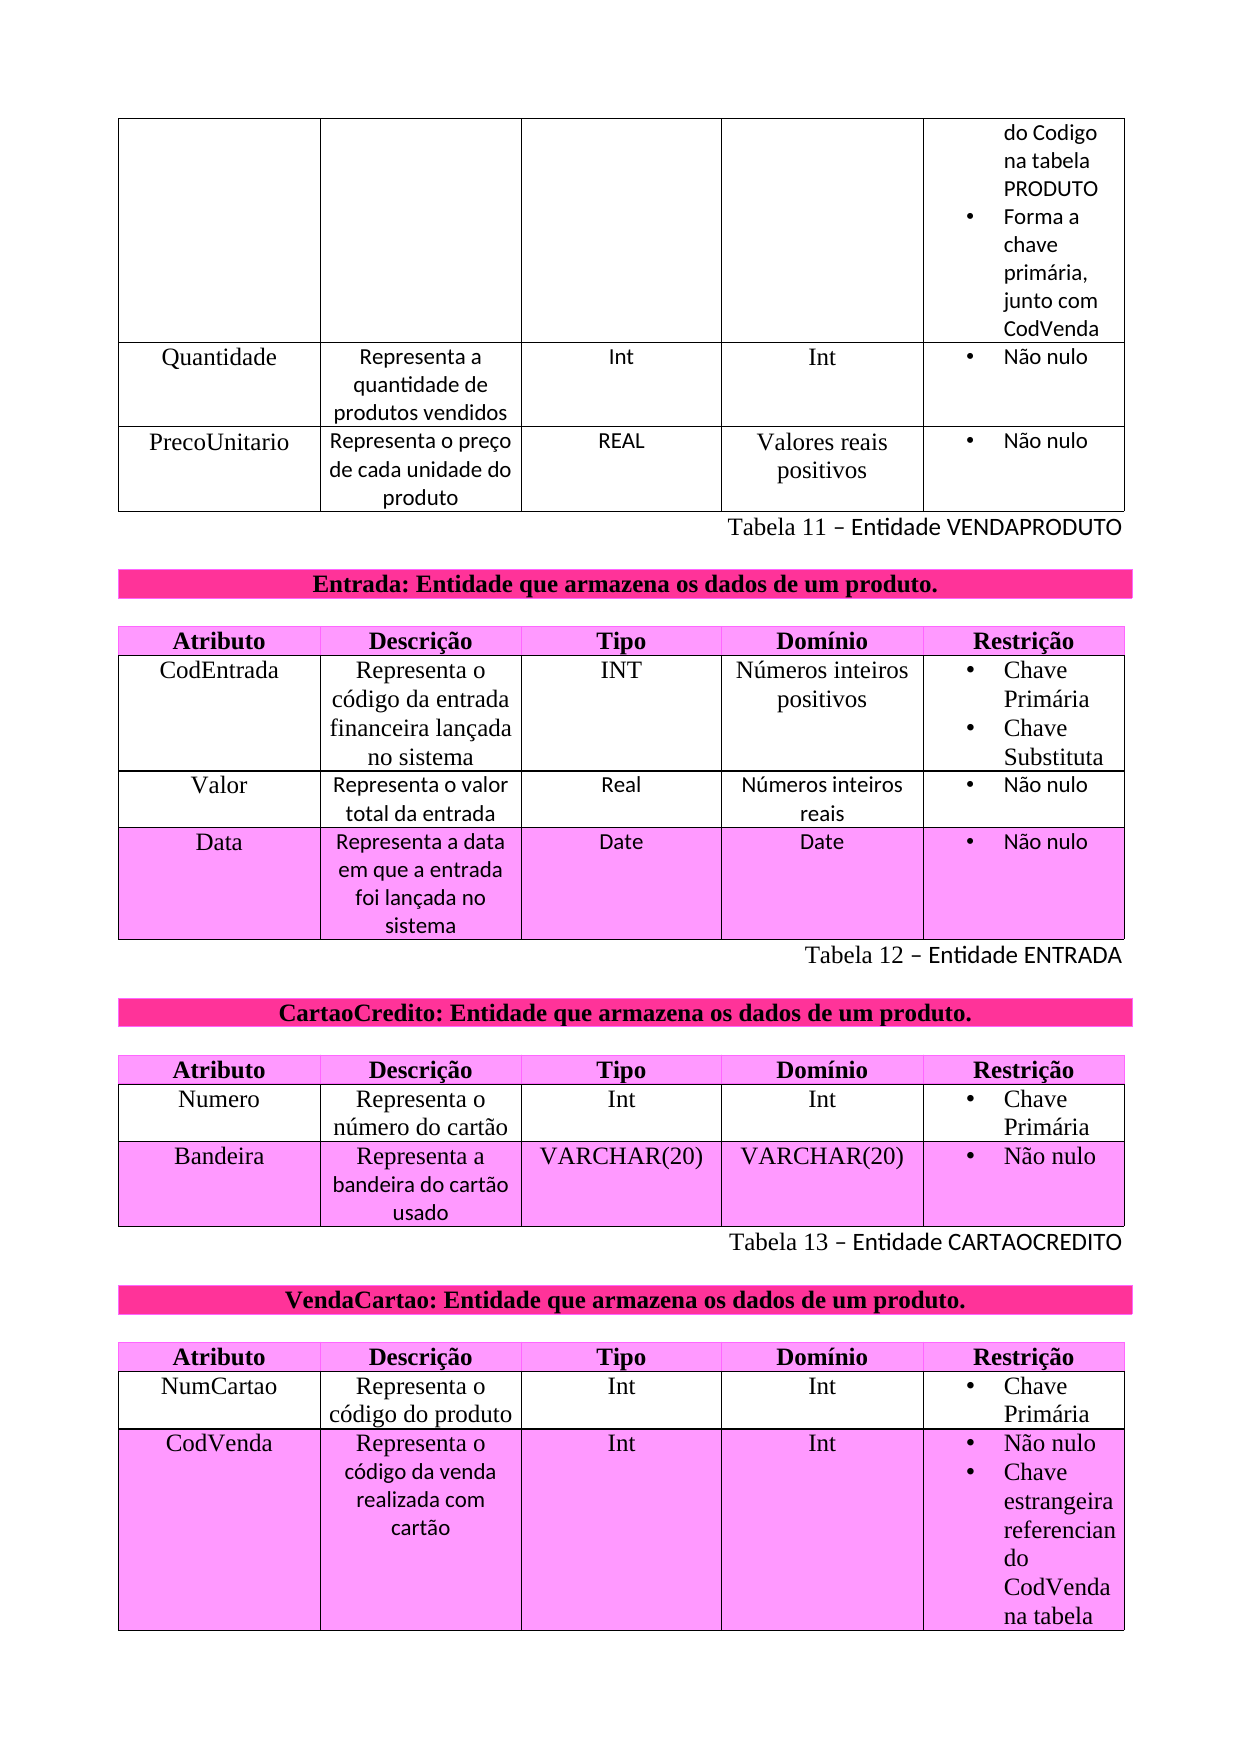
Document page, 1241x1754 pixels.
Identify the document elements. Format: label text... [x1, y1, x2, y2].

table_cell Int [722, 1372, 923, 1428]
table_cell REAL [522, 427, 721, 511]
text Tabela 13 – Entidade CARTAOCREDITO [118, 1227, 1122, 1257]
table_cell INT [522, 656, 721, 770]
table_header Tipo [522, 627, 721, 655]
table_cell VARCHAR(20) [722, 1142, 923, 1226]
table_header Restrição [924, 1056, 1124, 1083]
table_cell Números inteiros positivos [722, 656, 923, 770]
table_cell Representa o código da entrada financeira lançada no sistema [321, 656, 521, 770]
table_header Tipo [522, 1343, 721, 1371]
table_header Entrada: Entidade que armazena os dados de um produto. [119, 570, 1132, 598]
table_cell Representa o valor total da entrada [321, 772, 521, 827]
table_cell Int [522, 1430, 721, 1630]
table_cell Representa a data em que a entrada foi lançada no sistema [321, 828, 521, 939]
table_cell CodEntrada [119, 656, 320, 770]
table_cell Real [522, 772, 721, 827]
table_cell Bandeira [119, 1142, 320, 1226]
table_header Restrição [924, 1343, 1124, 1371]
text Tabela 11 – Entidade VENDAPRODUTO [118, 512, 1122, 541]
table_header Domínio [722, 627, 923, 655]
table_header Domínio [722, 1056, 923, 1083]
text Tabela 12 – Entidade ENTRADA [118, 940, 1122, 969]
table_header Atributo [119, 1343, 320, 1371]
table_header Descrição [321, 627, 521, 655]
table_cell VARCHAR(20) [522, 1142, 721, 1226]
table_cell NumCartao [119, 1372, 320, 1428]
table_cell Int [522, 1085, 721, 1141]
table_cell Int [722, 343, 923, 426]
table_cell Numero [119, 1085, 320, 1141]
table_cell Representa o código do produto [321, 1372, 521, 1428]
table_cell Não nulo [924, 828, 1124, 939]
table_cell Números inteiros reais [722, 772, 923, 827]
table_cell [321, 119, 521, 342]
table_header Domínio [722, 1343, 923, 1371]
table_cell Chave Primária Chave Substituta [924, 656, 1124, 770]
table_cell Representa o preço de cada unidade do produto [321, 427, 521, 511]
table_cell Valores reais positivos [722, 427, 923, 511]
table_cell Não nulo [924, 427, 1124, 511]
table_cell do Codigo na tabela PRODUTO Forma a chave primária, junto com CodVenda [924, 119, 1124, 342]
table_header Restrição [924, 627, 1124, 655]
table_header CartaoCredito: Entidade que armazena os dados de um produto. [119, 999, 1132, 1026]
table_cell Data [119, 828, 320, 939]
table_cell Int [722, 1085, 923, 1141]
table_cell Int [522, 343, 721, 426]
table_header Atributo [119, 627, 320, 655]
table_header Descrição [321, 1056, 521, 1083]
table_cell Date [722, 828, 923, 939]
table_cell CodVenda [119, 1430, 320, 1630]
table_cell Não nulo Chave estrangeira referenciando CodVenda na tabela [924, 1430, 1124, 1630]
table_cell Valor [119, 772, 320, 827]
table_cell Quantidade [119, 343, 320, 426]
table_cell Int [722, 1430, 923, 1630]
table_cell Representa a bandeira do cartão usado [321, 1142, 521, 1226]
table_cell Não nulo [924, 343, 1124, 426]
table_cell Representa o número do cartão [321, 1085, 521, 1141]
table_cell Chave Primária [924, 1085, 1124, 1141]
table_cell Int [522, 1372, 721, 1428]
table_header VendaCartao: Entidade que armazena os dados de um produto. [119, 1286, 1132, 1314]
table_cell Representa a quantidade de produtos vendidos [321, 343, 521, 426]
table_header Tipo [522, 1056, 721, 1083]
table_header Descrição [321, 1343, 521, 1371]
table_cell Chave Primária [924, 1372, 1124, 1428]
table_cell [522, 119, 721, 342]
table_cell Date [522, 828, 721, 939]
table_cell [722, 119, 923, 342]
table_cell Não nulo [924, 1142, 1124, 1226]
table_cell Representa o código da venda realizada com cartão [321, 1430, 521, 1630]
table_header Atributo [119, 1056, 320, 1083]
table_cell PrecoUnitario [119, 427, 320, 511]
table_cell [119, 119, 320, 342]
table_cell Não nulo [924, 772, 1124, 827]
